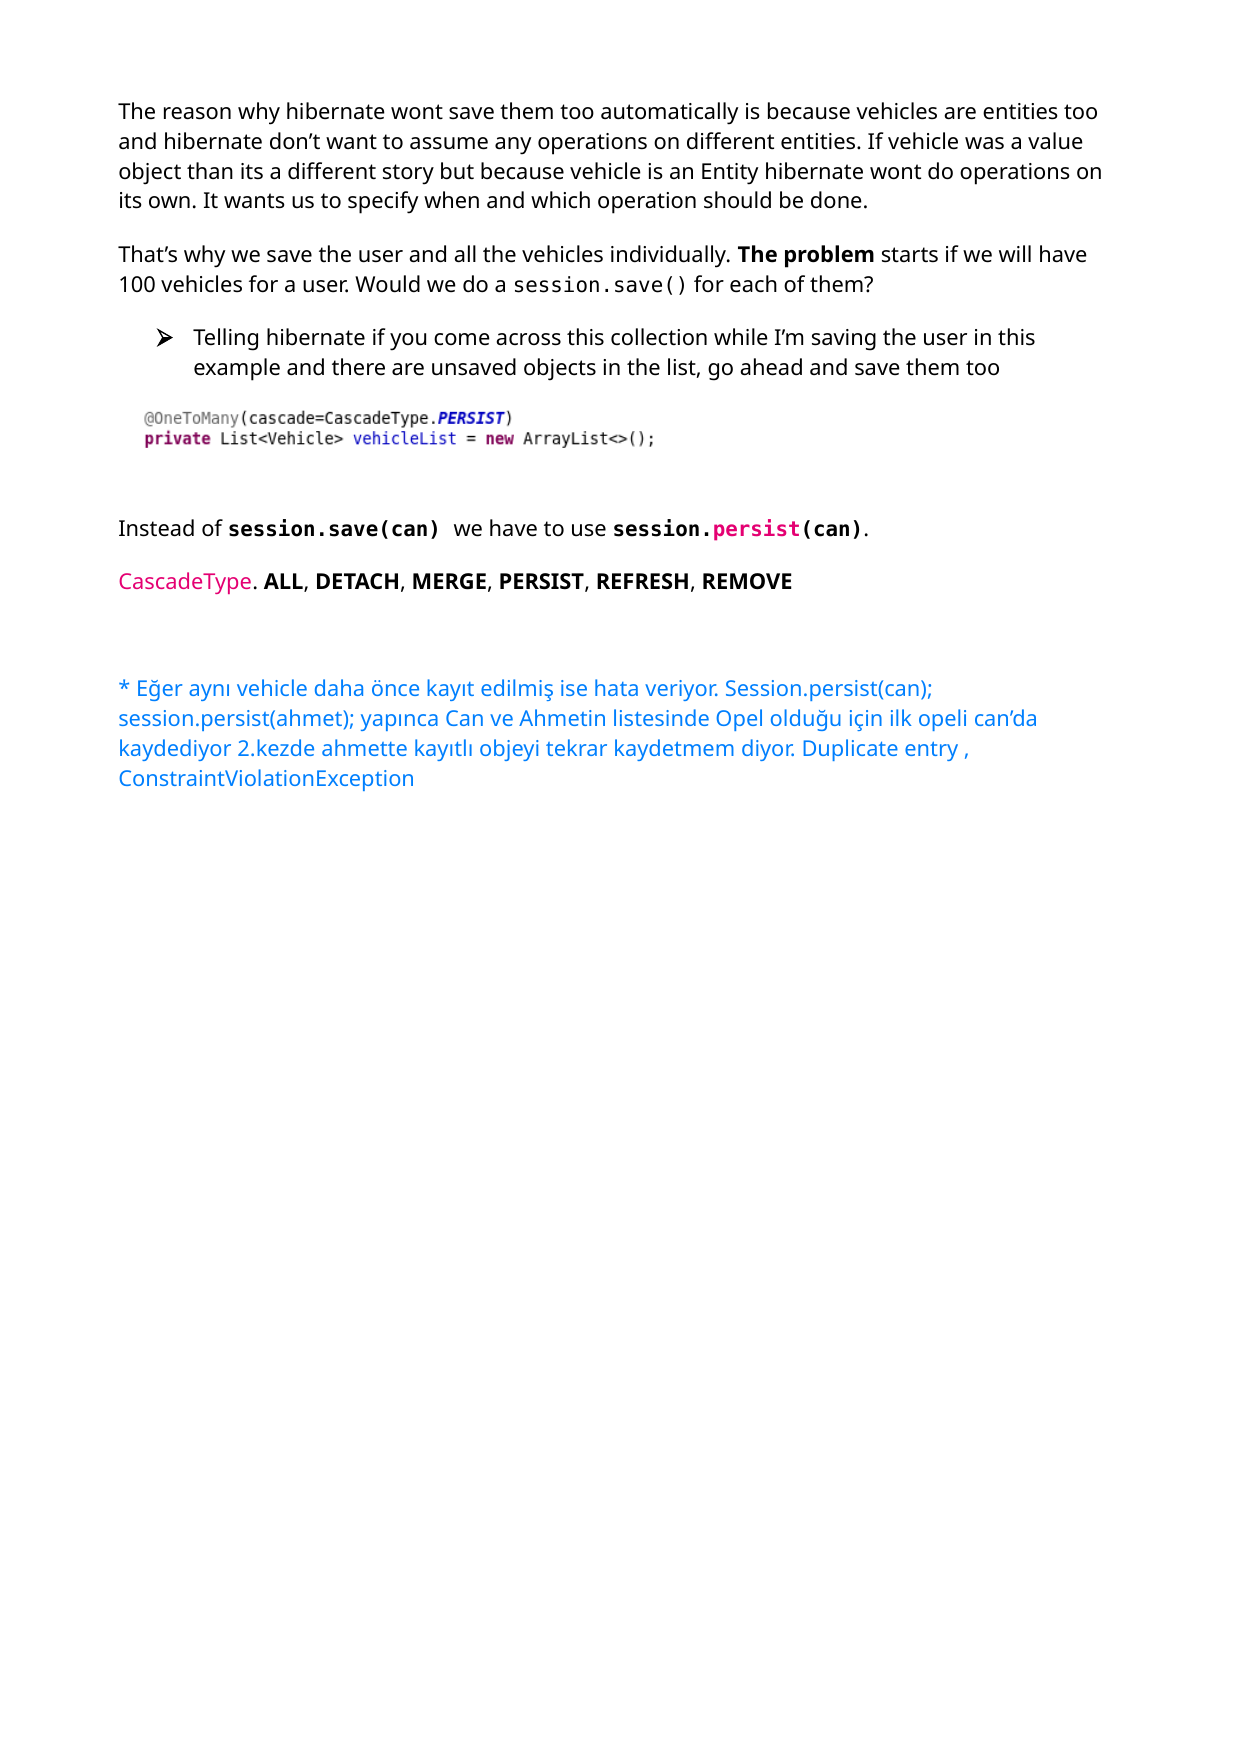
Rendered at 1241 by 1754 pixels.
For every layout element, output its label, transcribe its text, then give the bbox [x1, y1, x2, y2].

text * Eğer aynı vehicle daha önce kayıt edilmiş ise hata veriyor. Session.persist(can); session.persist(ahmet); yapınca Can ve Ahmetin listesinde Opel olduğu için ilk opeli can’da kaydediyor 2.kezde ahmette kayıtlı objeyi tekrar kaydetmem diyor. Duplicate entry , ConstraintViolationException [118, 673, 1122, 792]
text That’s why we save the user and all the vehicles individually. The problem starts if we will have 100 vehicles for a user. Would we do a session.save() for each of them? [118, 239, 1122, 298]
text The reason why hibernate wont save them too automatically is because vehicles are entities too and hibernate don’t want to assume any operations on different entities. If vehicle was a value object than its a different story but because vehicle is an Entity hibernate wont do operations on its own. It wants us to specify when and which operation should be done. [118, 96, 1122, 215]
text CascadeType. ALL, DETACH, MERGE, PERSIST, REFRESH, REMOVE [118, 566, 1122, 596]
text Instead of session.save(can) we have to use session.persist(can). [118, 513, 1122, 542]
list Telling hibernate if you come across this collection while I’m saving the user in this example and there are unsaved objects in the list, go ahead and save them too [156, 322, 1122, 382]
picture [141, 406, 655, 454]
